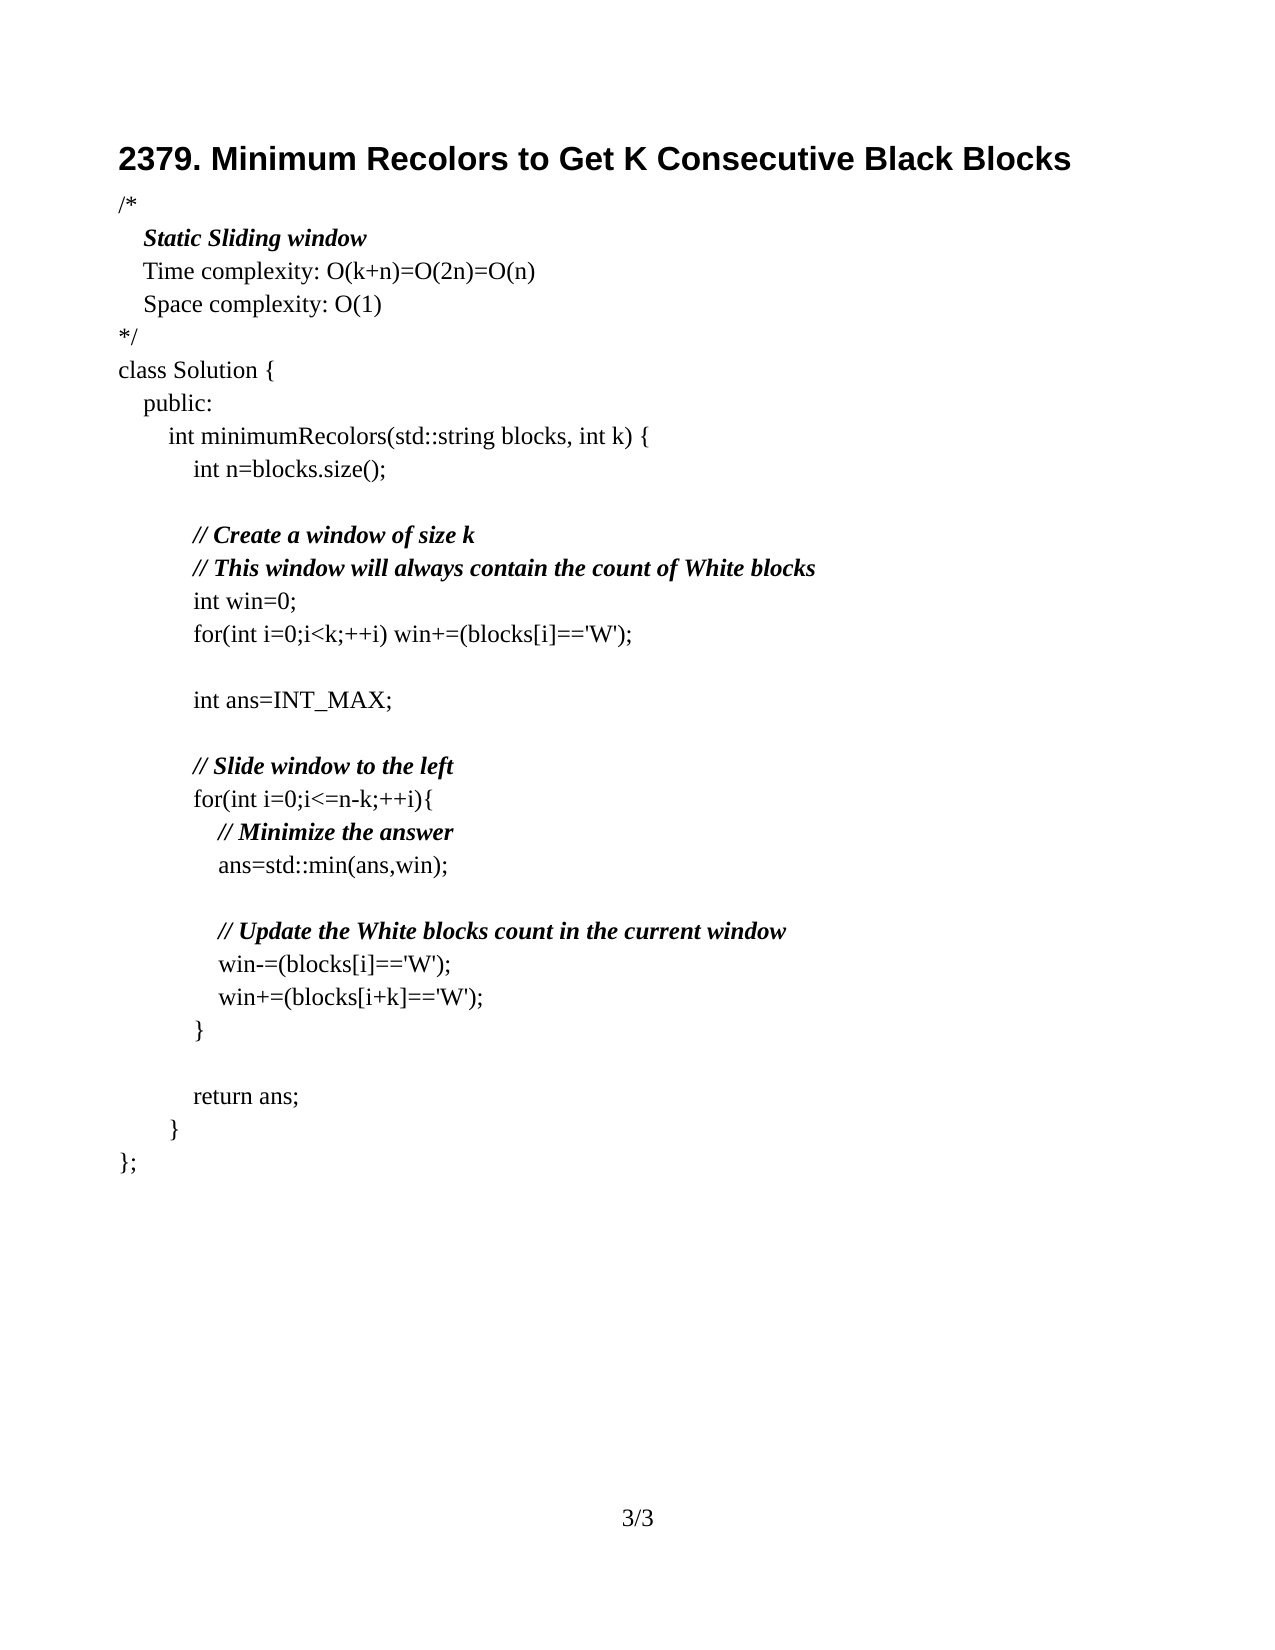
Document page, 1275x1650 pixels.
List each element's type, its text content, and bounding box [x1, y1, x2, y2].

text int ans=INT_MAX; [118, 685, 1157, 714]
text win-=(blocks[i]=='W'); [118, 949, 1157, 978]
text int minimumRecolors(std::string blocks, int k) { [118, 421, 1157, 450]
text */ [118, 322, 1157, 351]
text for(int i=0;i<=n-k;++i){ [118, 784, 1157, 813]
text class Solution { [118, 355, 1157, 384]
text win+=(blocks[i+k]=='W'); [118, 982, 1157, 1011]
text int win=0; [118, 586, 1157, 615]
text } [118, 1114, 1157, 1143]
text /* [118, 190, 1157, 219]
text public: [118, 388, 1157, 417]
text return ans; [118, 1081, 1157, 1110]
text // Slide window to the left [118, 751, 1157, 780]
text // Update the White blocks count in the current window [118, 916, 1157, 945]
text Space complexity: O(1) [118, 289, 1157, 318]
text int n=blocks.size(); [118, 454, 1157, 483]
text ans=std::min(ans,win); [118, 850, 1157, 879]
text Time complexity: O(k+n)=O(2n)=O(n) [118, 256, 1157, 285]
text for(int i=0;i<k;++i) win+=(blocks[i]=='W'); [118, 619, 1157, 648]
text }; [118, 1147, 1157, 1176]
text } [118, 1015, 1157, 1044]
text Static Sliding window [118, 223, 1157, 252]
text // Create a window of size k [118, 520, 1157, 549]
text // This window will always contain the count of White blocks [118, 553, 1157, 582]
subtitle 2379. Minimum Recolors to Get K Consecutive Black Blocks [118, 139, 1157, 177]
text // Minimize the answer [118, 817, 1157, 846]
